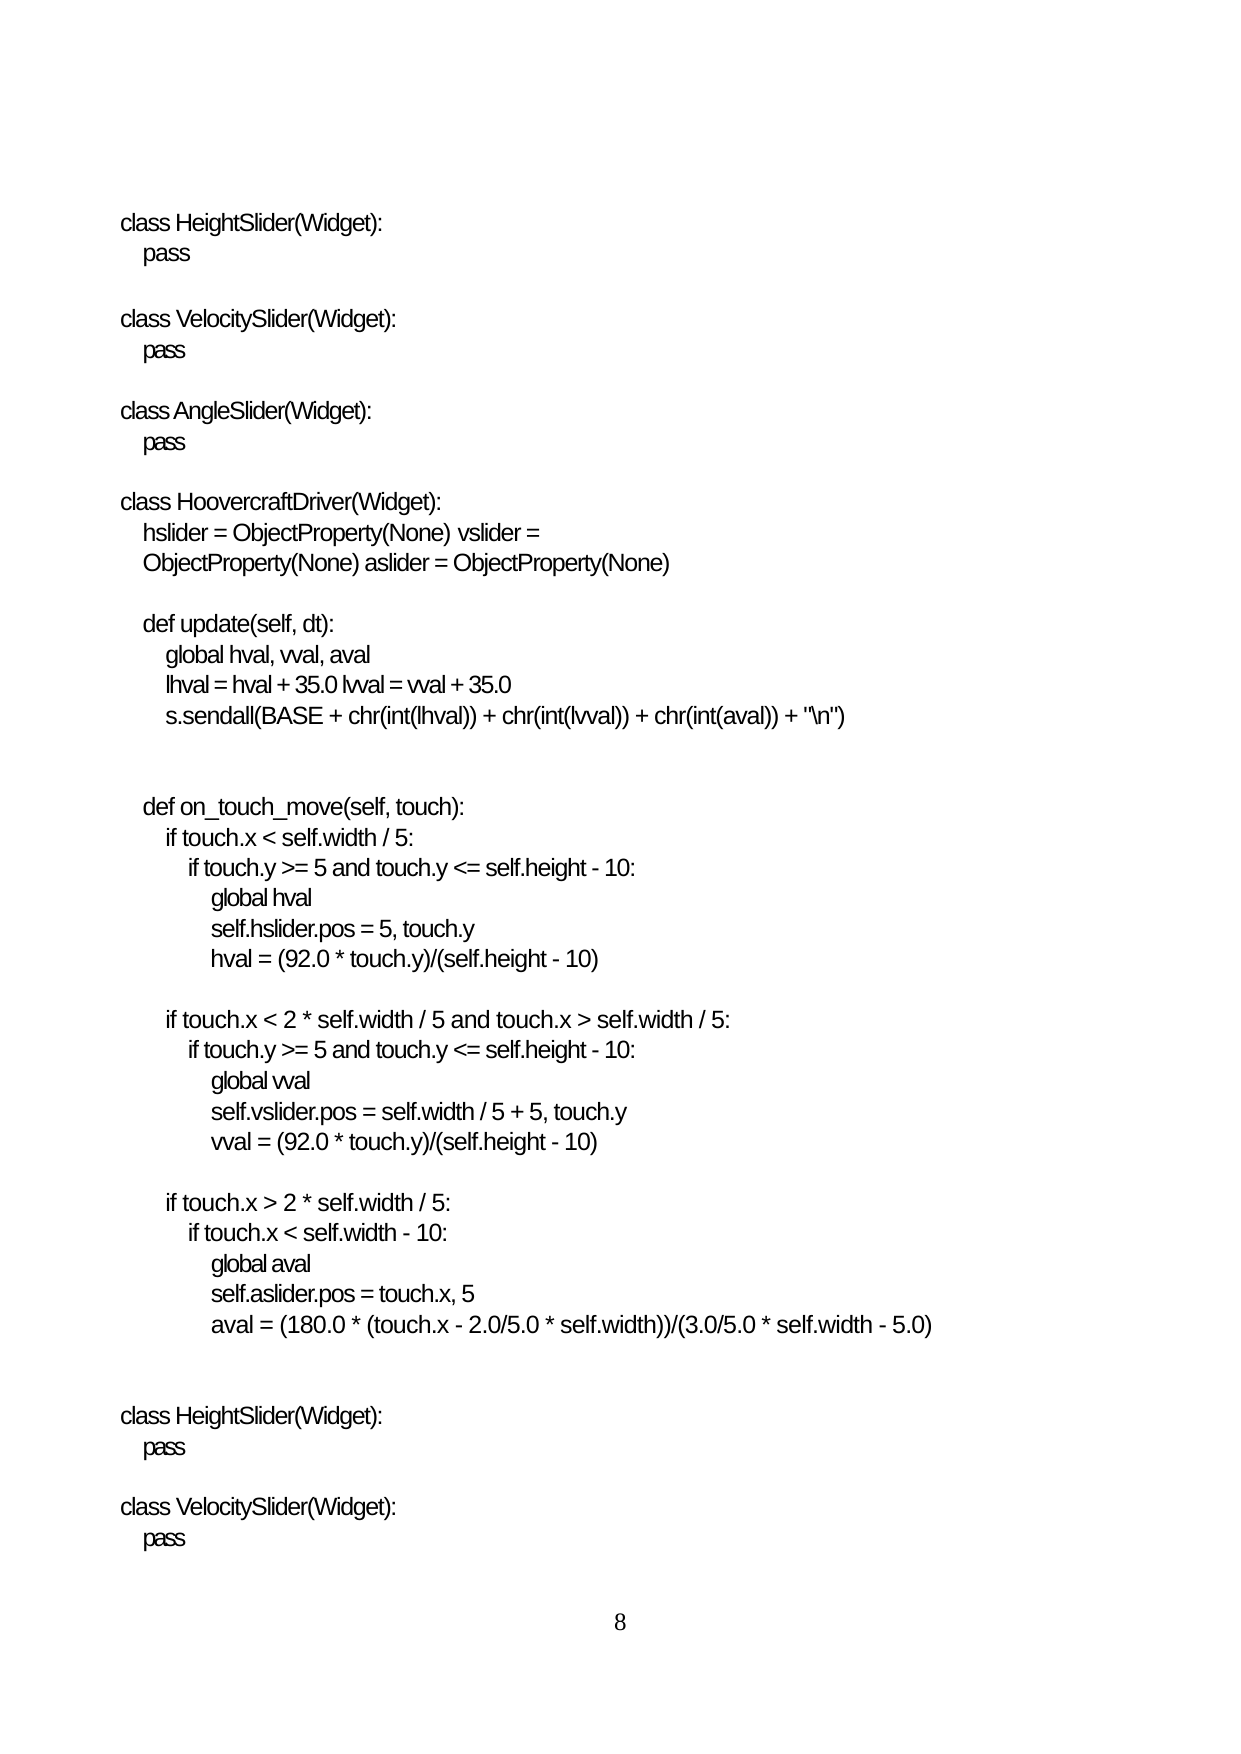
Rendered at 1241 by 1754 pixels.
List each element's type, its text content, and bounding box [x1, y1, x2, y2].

text pass [120, 334, 430, 365]
text global aval [211, 1248, 548, 1278]
text pass [120, 237, 333, 268]
text aval = (180.0 * (touch.x - 2.0/5.0 * self.width))/(3.0/5.0 * self.width - 5.0) [211, 1309, 1116, 1339]
text class VelocitySlider(Widget): [120, 1490, 628, 1522]
text global hval [211, 882, 549, 913]
text self.hslider.pos = 5, touch.y [211, 913, 700, 943]
text hslider = ObjectProperty(None) vslider = ObjectProperty(None) aslider = ObjectProperty(None) [142, 517, 676, 578]
text if touch.x < 2 * self.width / 5 and touch.x > self.width / 5: [120, 1003, 930, 1035]
text hval = (92.0 * touch.y)/(self.height - 10) [210, 943, 811, 974]
text global hval, vval, aval [165, 639, 603, 669]
text if touch.x < self.width / 5: [120, 822, 643, 852]
text if touch.y >= 5 and touch.y <= self.height - 10: [120, 1035, 847, 1065]
text pass [120, 1431, 430, 1461]
text self.vslider.pos = self.width / 5 + 5, touch.y [211, 1096, 841, 1126]
text if touch.y >= 5 and touch.y <= self.height - 10: [120, 852, 847, 882]
text class AngleSlider(Widget): [120, 394, 607, 426]
text if touch.x > 2 * self.width / 5: [120, 1186, 676, 1218]
text global vval [211, 1065, 548, 1096]
text class HoovercraftDriver(Widget): [120, 485, 669, 517]
text class HeightSlider(Widget): [120, 1399, 615, 1431]
text lhval = hval + 35.0 lvval = vval + 35.0 [165, 669, 574, 700]
text self.aslider.pos = touch.x, 5 [211, 1278, 699, 1309]
text vval = (92.0 * touch.y)/(self.height - 10) [211, 1126, 810, 1157]
text class VelocitySlider(Widget): [120, 298, 628, 334]
text if touch.x < self.width - 10: [120, 1218, 673, 1248]
text pass [120, 1522, 430, 1553]
text def update(self, dt): [142, 607, 572, 639]
text pass [120, 426, 430, 456]
text class HeightSlider(Widget): [120, 206, 518, 237]
text def on_touch_move(self, touch): [120, 790, 689, 822]
text s.sendall(BASE + chr(int(lhval)) + chr(int(lvval)) + chr(int(aval)) + "\n") [165, 700, 1038, 730]
